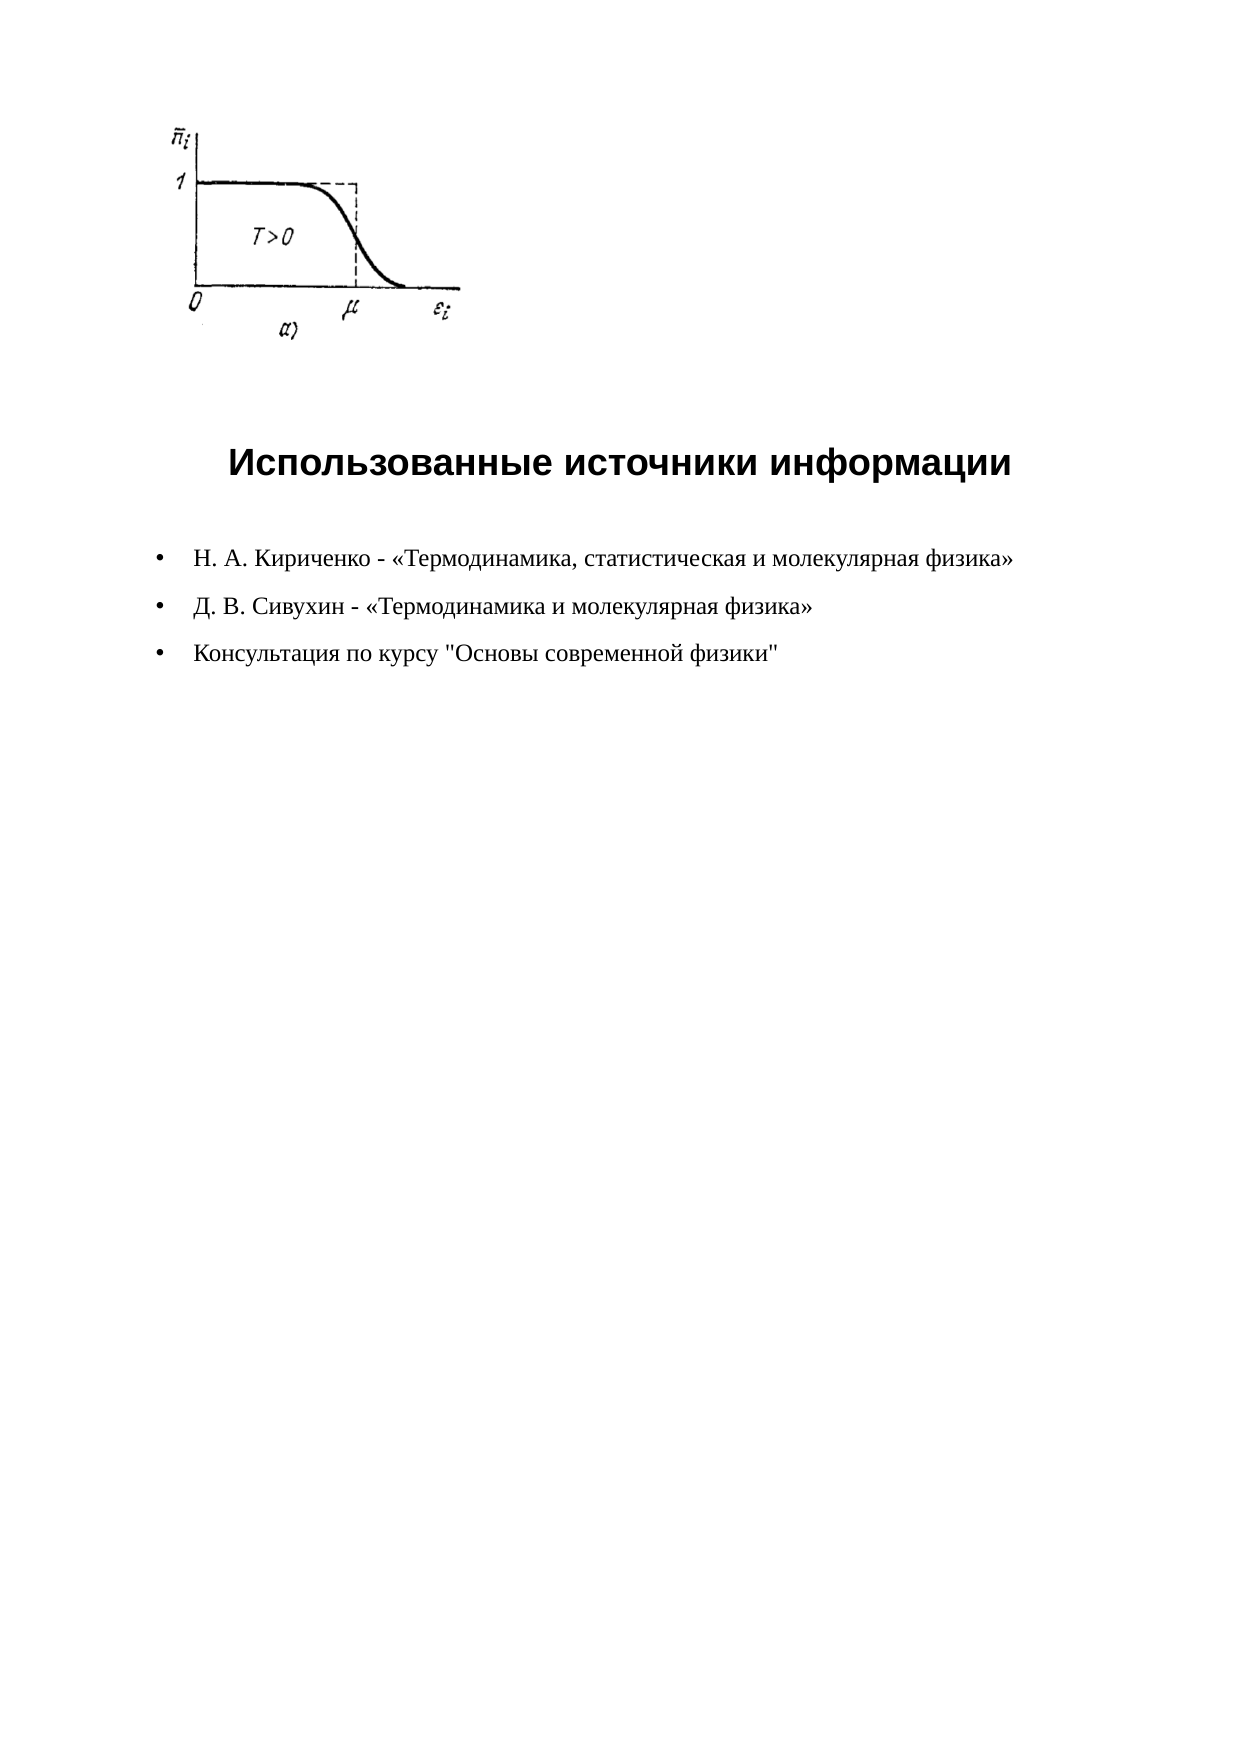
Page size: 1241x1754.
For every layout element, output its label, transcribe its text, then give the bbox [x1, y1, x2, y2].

list Д. В. Сивухин - «Термодинамика и молекулярная физика» [156, 591, 1122, 620]
list Н. А. Кириченко - «Термодинамика, статистическая и молекулярная физика» [156, 543, 1122, 572]
subtitle Использованные источники информации [118, 439, 1122, 483]
picture [147, 118, 468, 342]
list Консультация по курсу "Основы современной физики" [156, 638, 1122, 667]
